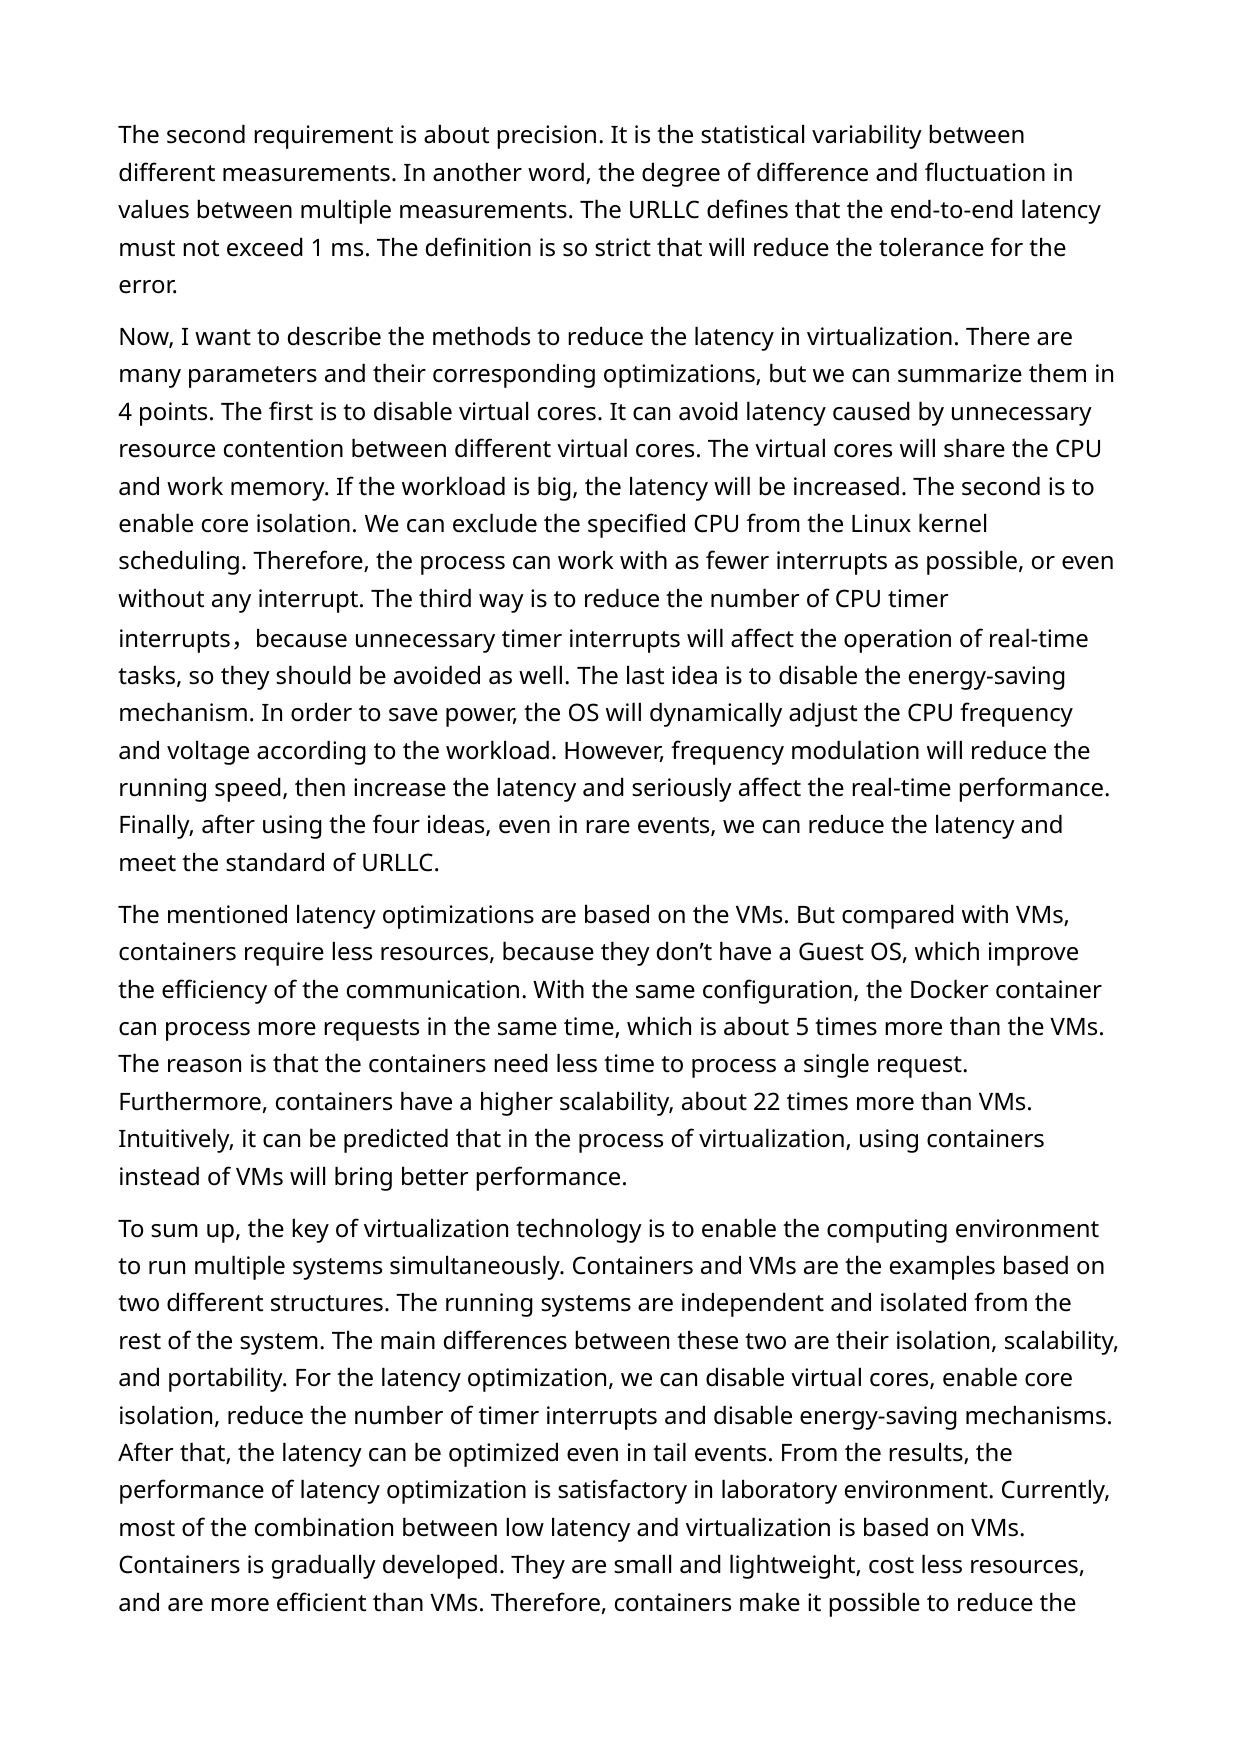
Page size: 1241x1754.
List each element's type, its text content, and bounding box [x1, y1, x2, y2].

text Now, I want to describe the methods to reduce the latency in virtualization. There are many parameters and their corresponding optimizations, but we can summarize them in 4 points. The first is to disable virtual cores. It can avoid latency caused by unnecessary resource contention between different virtual cores. The virtual cores will share the CPU and work memory. If the workload is big, the latency will be increased. The second is to enable core isolation. We can exclude the specified CPU from the Linux kernel scheduling. Therefore, the process can work with as fewer interrupts as possible, or even without any interrupt. The third way is to reduce the number of CPU timer interrupts，because unnecessary timer interrupts will affect the operation of real-time tasks, so they should be avoided as well. The last idea is to disable the energy-saving mechanism. In order to save power, the OS will dynamically adjust the CPU frequency and voltage according to the workload. However, frequency modulation will reduce the running speed, then increase the latency and seriously affect the real-time performance. Finally, after using the four ideas, even in rare events, we can reduce the latency and meet the standard of URLLC. [118, 320, 1122, 878]
text The mentioned latency optimizations are based on the VMs. But compared with VMs, containers require less resources, because they don’t have a Guest OS, which improve the efficiency of the communication. With the same configuration, the Docker container can process more requests in the same time, which is about 5 times more than the VMs. The reason is that the containers need less time to process a single request. Furthermore, containers have a higher scalability, about 22 times more than VMs. Intuitively, it can be predicted that in the process of virtualization, using containers instead of VMs will bring better performance. [118, 898, 1122, 1192]
text To sum up, the key of virtualization technology is to enable the computing environment to run multiple systems simultaneously. Containers and VMs are the examples based on two different structures. The running systems are independent and isolated from the rest of the system. The main differences between these two are their isolation, scalability, and portability. For the latency optimization, we can disable virtual cores, enable core isolation, reduce the number of timer interrupts and disable energy-saving mechanisms. After that, the latency can be optimized even in tail events. From the results, the performance of latency optimization is satisfactory in laboratory environment. Currently, most of the combination between low latency and virtualization is based on VMs. Containers is gradually developed. They are small and lightweight, cost less resources, and are more efficient than VMs. Therefore, containers make it possible to reduce the [118, 1211, 1122, 1618]
text The second requirement is about precision. It is the statistical variability between different measurements. In another word, the degree of difference and fluctuation in values between multiple measurements. The URLLC defines that the end-to-end latency must not exceed 1 ms. The definition is so strict that will reduce the tolerance for the error. [118, 118, 1122, 300]
